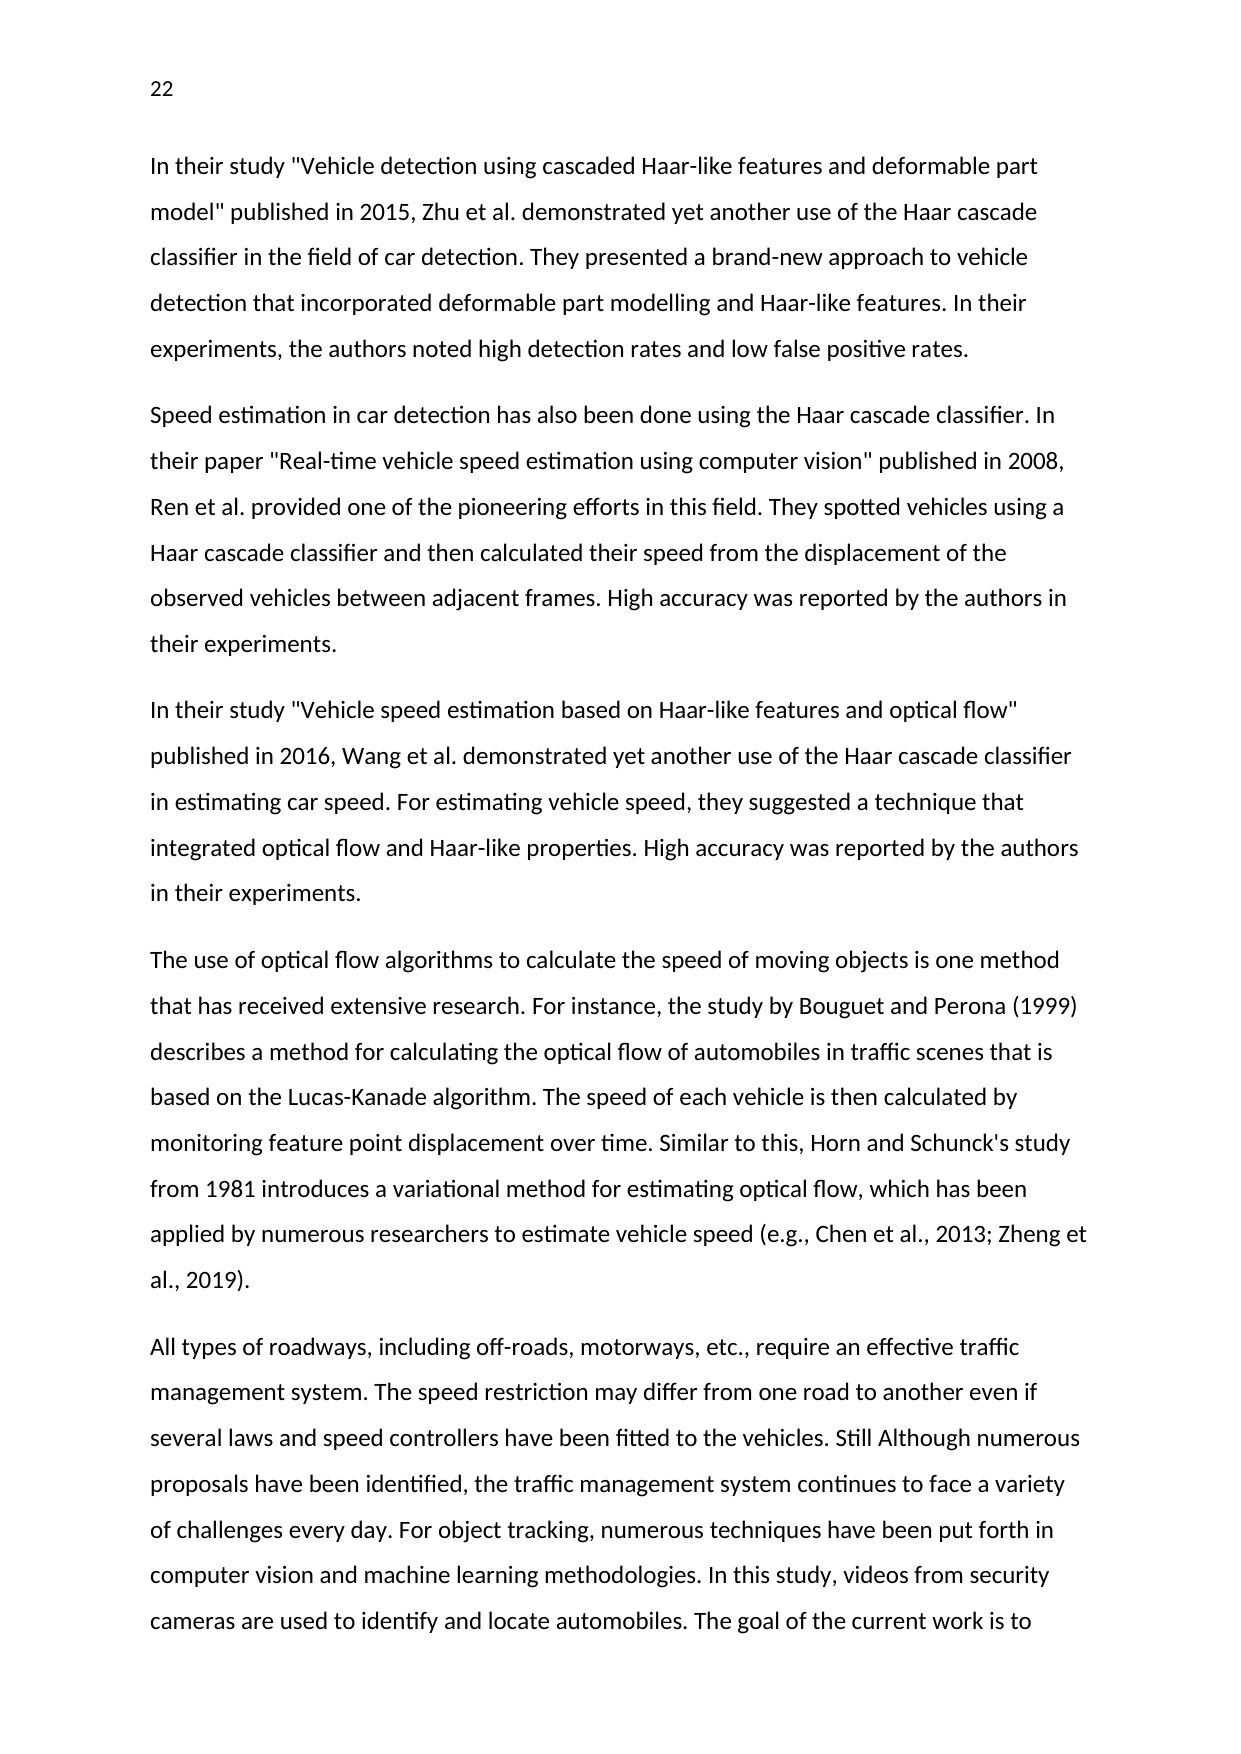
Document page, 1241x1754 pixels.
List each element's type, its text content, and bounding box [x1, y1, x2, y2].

text In their study "Vehicle detection using cascaded Haar-like features and deformable part model" published in 2015, Zhu et al. demonstrated yet another use of the Haar cascade classifier in the field of car detection. They presented a brand-new approach to vehicle detection that incorporated deformable part modelling and Haar-like features. In their experiments, the authors noted high detection rates and low false positive rates. [150, 150, 1090, 363]
text The use of optical flow algorithms to calculate the speed of moving objects is one method that has received extensive research. For instance, the study by Bouguet and Perona (1999) describes a method for calculating the optical flow of automobiles in traffic scenes that is based on the Lucas-Kanade algorithm. The speed of each vehicle is then calculated by monitoring feature point displacement over time. Similar to this, Horn and Schunck's study from 1981 introduces a variational method for estimating optical flow, which has been applied by numerous researchers to estimate vehicle speed (e.g., Chen et al., 2013; Zheng et al., 2019). [150, 944, 1090, 1295]
text In their study "Vehicle speed estimation based on Haar-like features and optical flow" published in 2016, Wang et al. demonstrated yet another use of the Haar cascade classifier in estimating car speed. For estimating vehicle speed, they suggested a technique that integrated optical flow and Haar-like properties. High accuracy was reported by the authors in their experiments. [150, 695, 1090, 908]
text All types of roadways, including off-roads, motorways, etc., require an effective traffic management system. The speed restriction may differ from one road to another even if several laws and speed controllers have been fitted to the vehicles. Still Although numerous proposals have been identified, the traffic management system continues to face a variety of challenges every day. For object tracking, numerous techniques have been put forth in computer vision and machine learning methodologies. In this study, videos from security cameras are used to identify and locate automobiles. The goal of the current work is to [150, 1331, 1090, 1636]
text Speed estimation in car detection has also been done using the Haar cascade classifier. In their paper "Real-time vehicle speed estimation using computer vision" published in 2008, Ren et al. provided one of the pioneering efforts in this field. They spotted vehicles using a Haar cascade classifier and then calculated their speed from the displacement of the observed vehicles between adjacent frames. High accuracy was reported by the authors in their experiments. [150, 399, 1090, 659]
